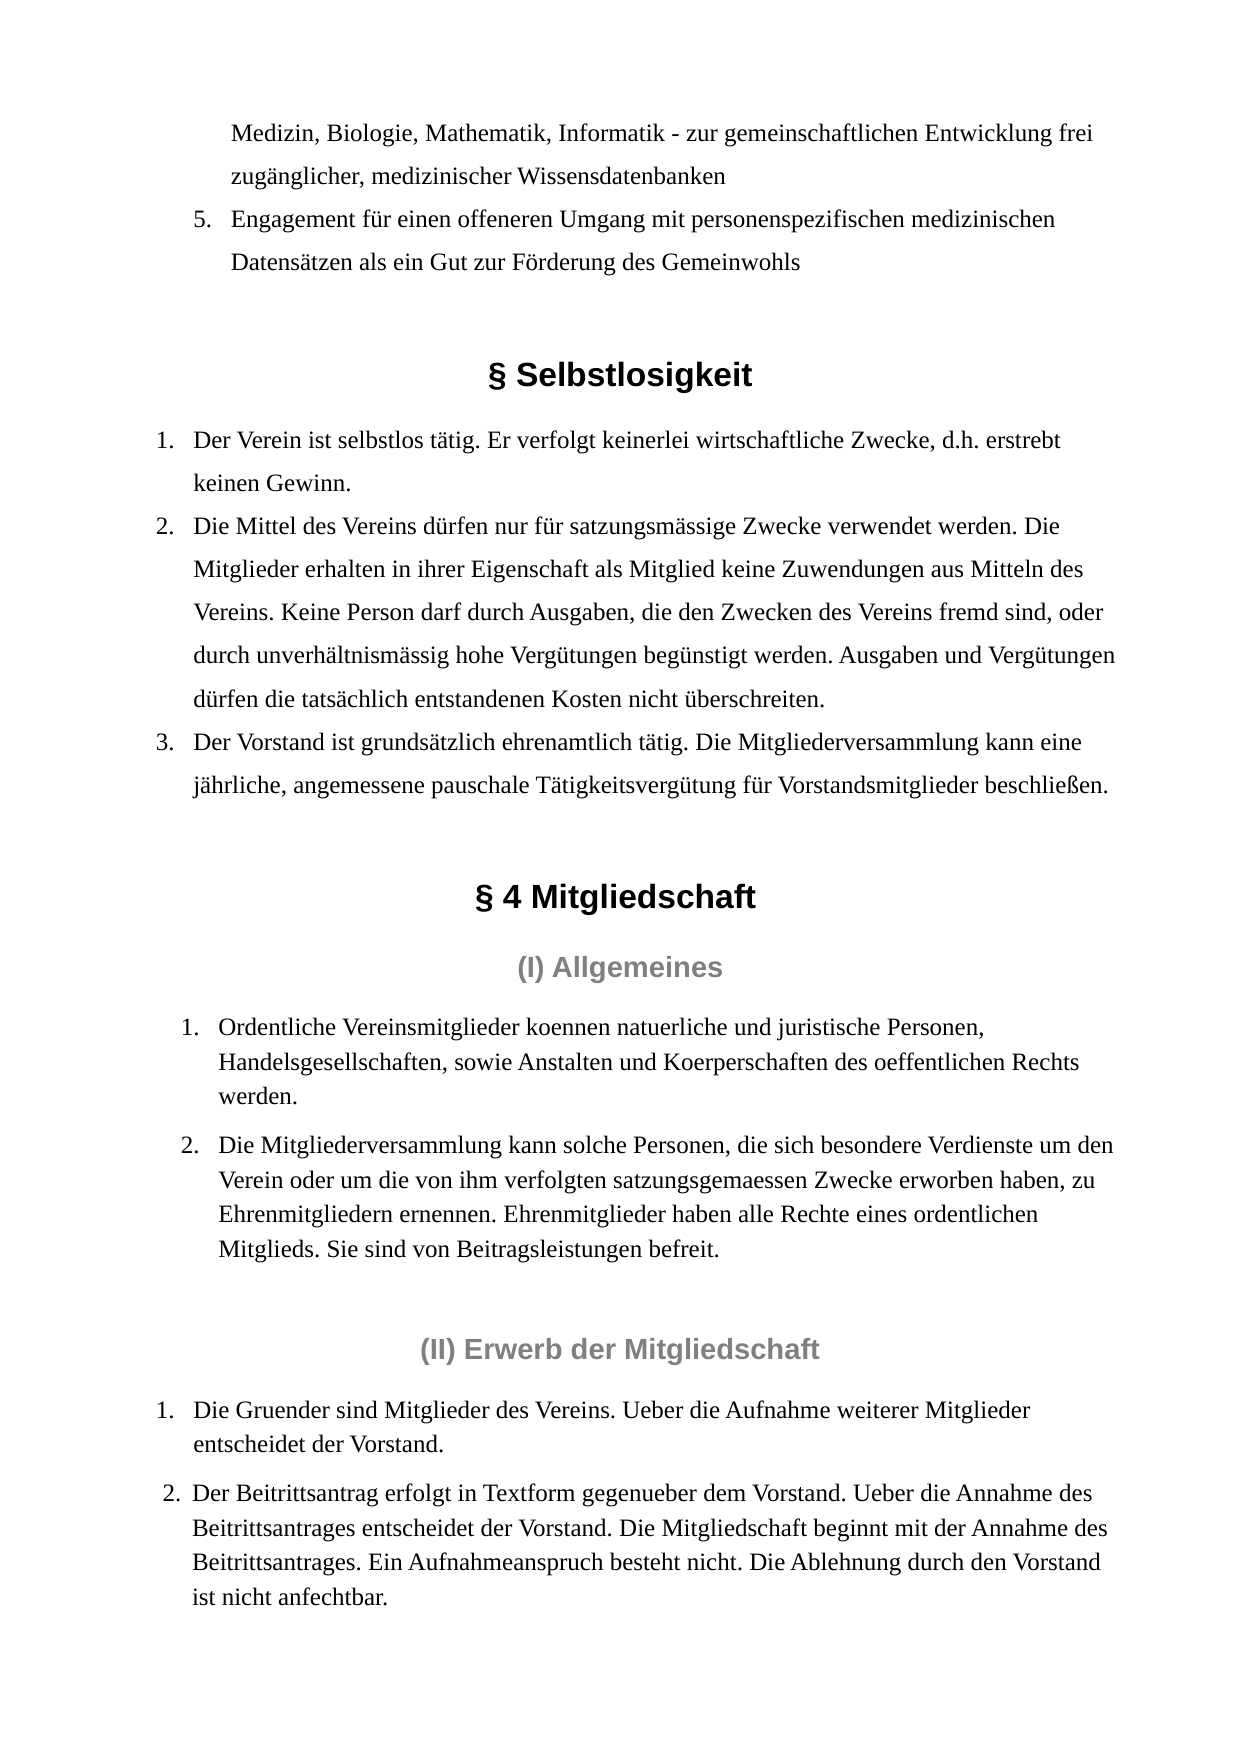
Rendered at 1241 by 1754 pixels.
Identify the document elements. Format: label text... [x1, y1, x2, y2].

subtitle (II) Erwerb der Mitgliedschaft [118, 1332, 1122, 1366]
subtitle (I) Allgemeines [118, 949, 1122, 983]
subtitle § 4 Mitgliedschaft [118, 877, 1122, 916]
list Die Mittel des Vereins dürfen nur für satzungsmässige Zwecke verwendet werden. Die Mitglieder erhalten in ihrer Eigenschaft als Mitglied keine Zuwendungen aus Mitteln des Vereins. Keine Person darf durch Ausgaben, die den Zwecken des Vereins fremd sind, oder durch unverhältnismässig hohe Vergütungen begünstigt werden. Ausgaben und Vergütungen dürfen die tatsächlich entstandenen Kosten nicht überschreiten. [156, 511, 1122, 712]
list Engagement für einen offeneren Umgang mit personenspezifischen medizinischen Datensätzen als ein Gut zur Förderung des Gemeinwohls [193, 204, 1122, 276]
list Der Vorstand ist grundsätzlich ehrenamtlich tätig. Die Mitgliederversammlung kann eine jährliche, angemessene pauschale Tätigkeitsvergütung für Vorstandsmitglieder beschließen. [156, 727, 1122, 799]
list Der Verein ist selbstlos tätig. Er verfolgt keinerlei wirtschaftliche Zwecke, d.h. erstrebt keinen Gewinn. [156, 425, 1122, 497]
list Medizin, Biologie, Mathematik, Informatik - zur gemeinschaftlichen Entwicklung frei zugänglicher, medizinischer Wissensdatenbanken [193, 118, 1122, 190]
list Die Gruender sind Mitglieder des Vereins. Ueber die Aufnahme weiterer Mitglieder entscheidet der Vorstand. [156, 1395, 1122, 1458]
list Ordentliche Vereinsmitglieder koennen natuerliche und juristische Personen, Handelsgesellschaften, sowie Anstalten und Koerperschaften des oeffentlichen Rechts werden. [181, 1012, 1122, 1110]
subtitle § Selbstlosigkeit [118, 354, 1122, 393]
list Der Beitrittsantrag erfolgt in Textform gegenueber dem Vorstand. Ueber die Annahme des Beitrittsantrages entscheidet der Vorstand. Die Mitgliedschaft beginnt mit der Annahme des Beitrittsantrages. Ein Aufnahmeanspruch besteht nicht. Die Ablehnung durch den Vorstand ist nicht anfechtbar. [162, 1478, 1122, 1611]
list Die Mitgliederversammlung kann solche Personen, die sich besondere Verdienste um den Verein oder um die von ihm verfolgten satzungsgemaessen Zwecke erworben haben, zu Ehrenmitgliedern ernennen. Ehrenmitglieder haben alle Rechte eines ordentlichen Mitglieds. Sie sind von Beitragsleistungen befreit. [181, 1130, 1122, 1263]
